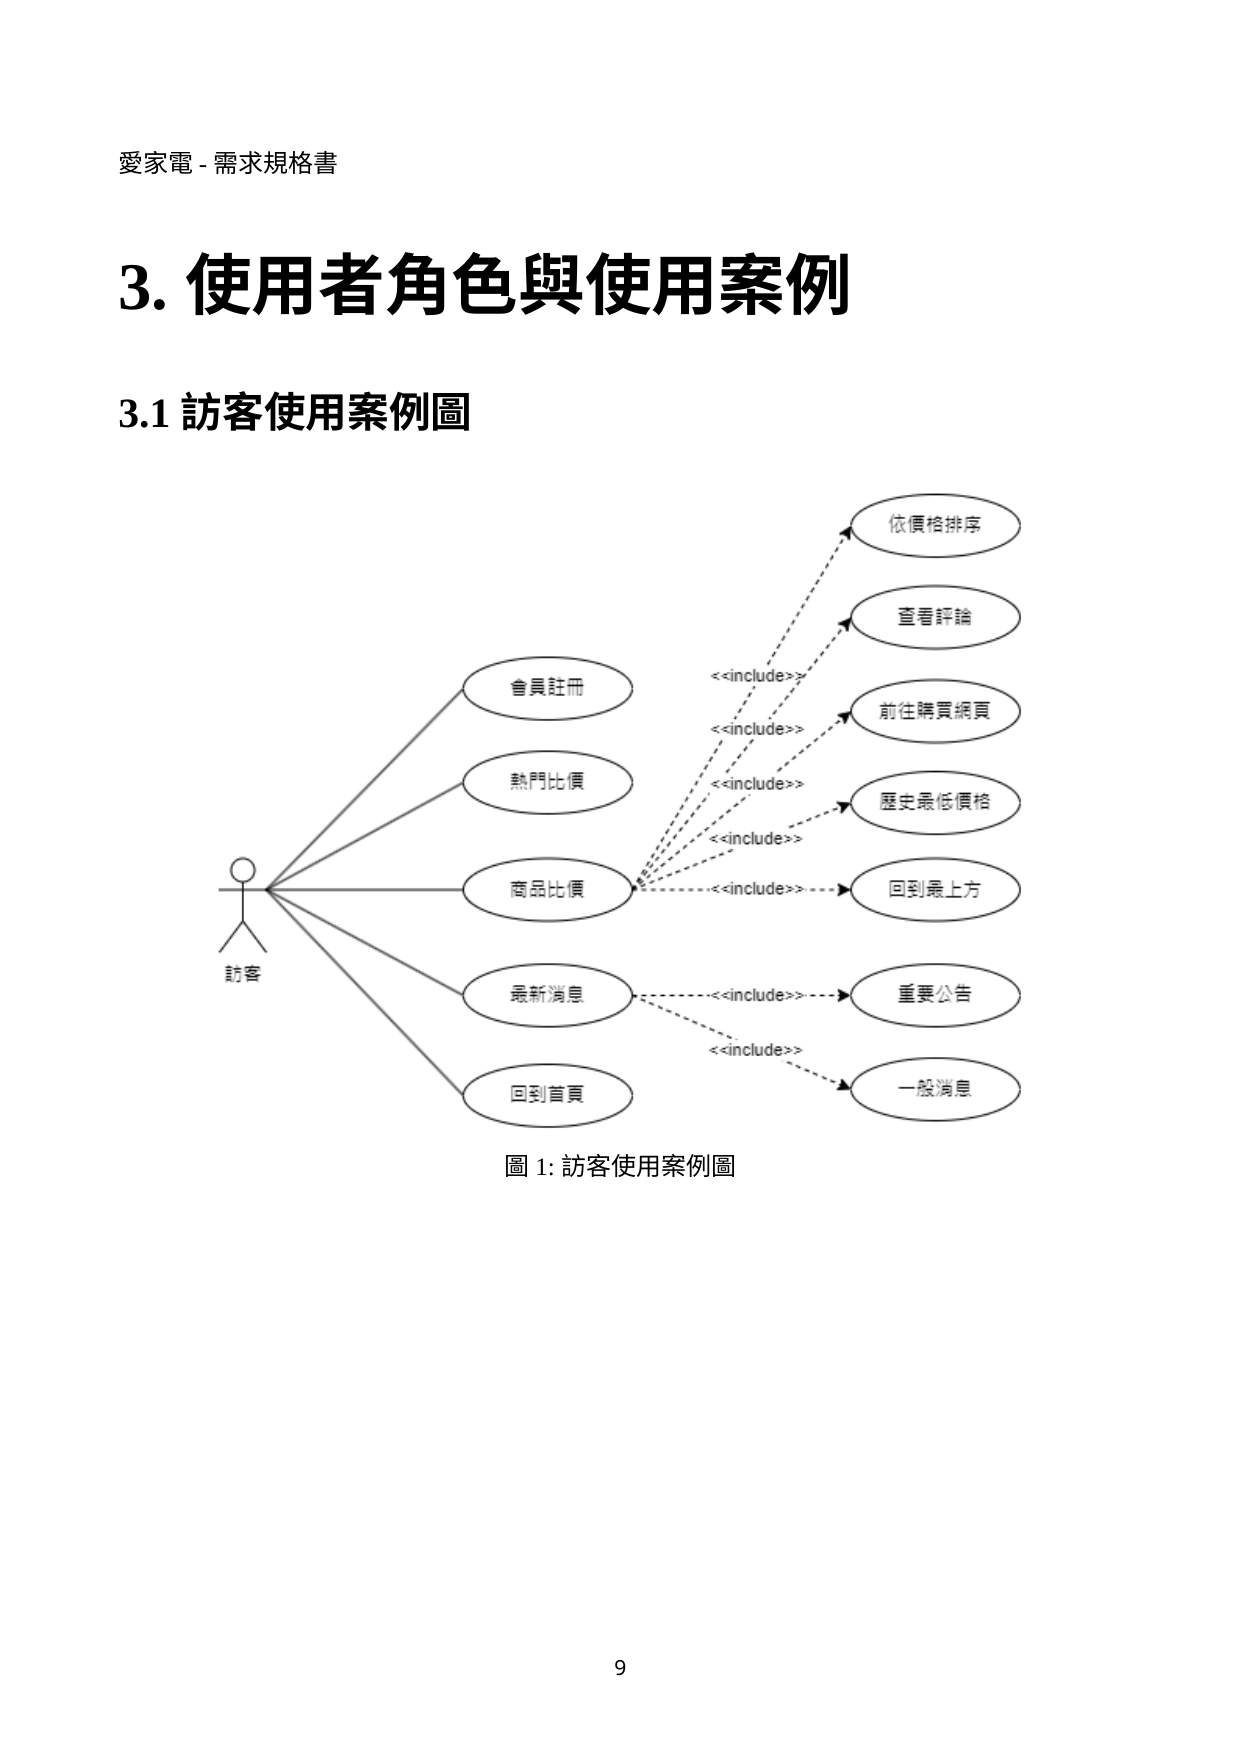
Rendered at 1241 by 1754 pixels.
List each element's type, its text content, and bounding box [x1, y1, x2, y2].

subtitle 3. 使用者角色與使用案例 [118, 232, 1122, 329]
text 圖 1: 訪客使用案例圖 [204, 487, 1037, 1183]
subtitle 3.1 訪客使用案例圖 [118, 379, 1122, 439]
picture [208, 483, 1032, 1139]
